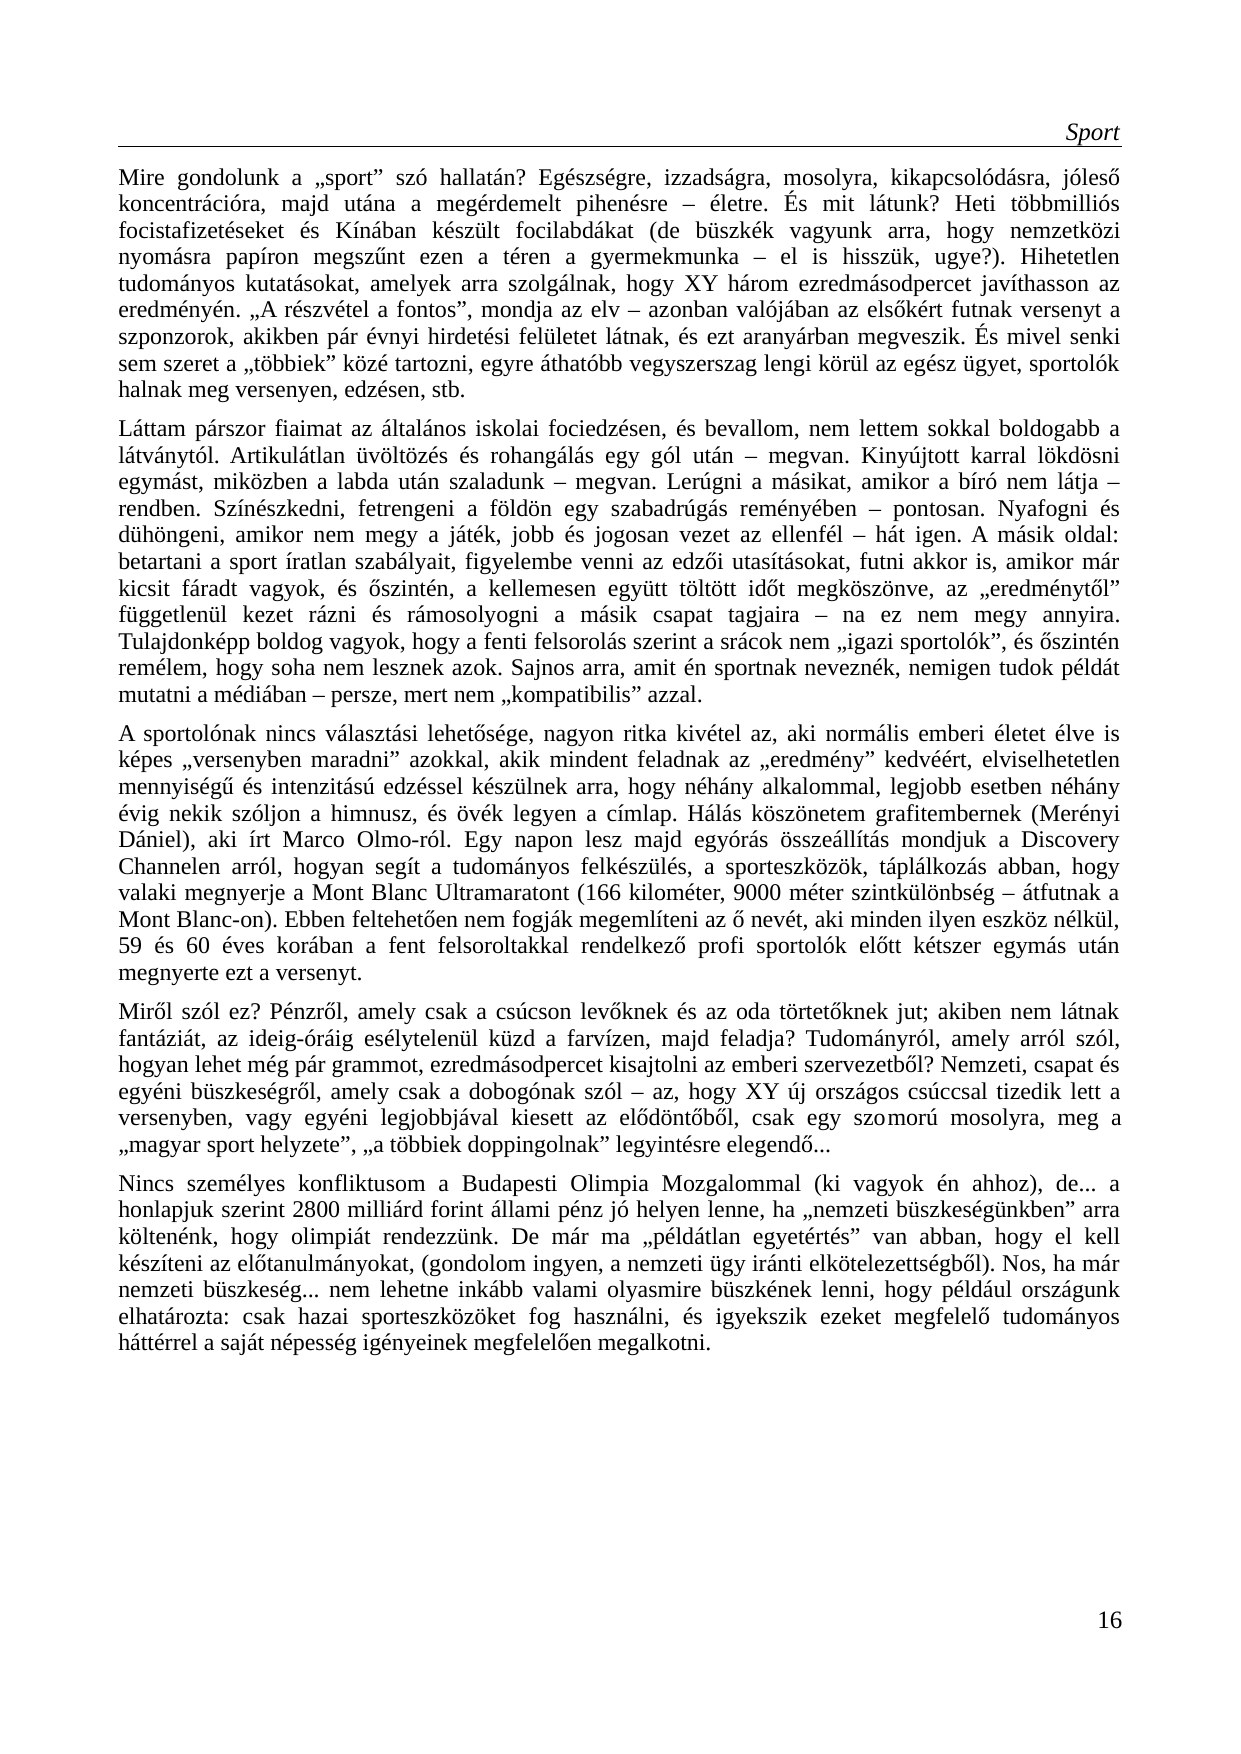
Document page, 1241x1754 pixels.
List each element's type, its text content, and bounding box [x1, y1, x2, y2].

text Láttam párszor fiaimat az általános iskolai fociedzésen, és bevallom, nem lettem sokkal boldogabb a látványtól. Artikulátlan üvöltözés és rohangálás egy gól után – megvan. Kinyújtott karral lökdösni egymást, miközben a labda után szaladunk – megvan. Lerúgni a másikat, amikor a bíró nem látja – rendben. Színészkedni, fetrengeni a földön egy szabadrúgás reményében – pontosan. Nyafogni és dühöngeni, amikor nem megy a játék, jobb és jogosan vezet az ellenfél – hát igen. A másik oldal: betartani a sport íratlan szabályait, figyelembe venni az edzői utasításokat, futni akkor is, amikor már kicsit fáradt vagyok, és őszintén, a kellemesen együtt töltött időt megköszönve, az „eredménytől” függetlenül kezet rázni és rámosolyogni a másik csapat tagjaira – na ez nem megy annyira. Tulajdonképp boldog vagyok, hogy a fenti felsorolás szerint a srácok nem „igazi sportolók”, és őszintén remélem, hogy soha nem lesznek azok. Sajnos arra, amit én sportnak neveznék, nemigen tudok példát mutatni a médiában – persze, mert nem „kompatibilis” azzal. [118, 415, 1122, 707]
text Miről szól ez? Pénzről, amely csak a csúcson levőknek és az oda törtetőknek jut; akiben nem látnak fantáziát, az ideig-óráig esélytelenül küzd a farvízen, majd feladja? Tudományról, amely arról szól, hogyan lehet még pár grammot, ezredmásodpercet kisajtolni az emberi szervezetből? Nemzeti, csapat és egyéni büszkeségről, amely csak a dobogónak szól – az, hogy XY új országos csúccsal tizedik lett a versenyben, vagy egyéni legjobbjával kiesett az elődöntőből, csak egy szo­morú mosolyra, meg a „magyar sport helyzete”, „a többiek doppingolnak” legyintésre elegendő... [118, 998, 1122, 1157]
text Mire gondolunk a „sport” szó hallatán? Egészségre, izzadságra, mosolyra, kikapcsolódásra, jóleső koncentrációra, majd utána a megérdemelt pihenésre – életre. És mit látunk? Heti többmilliós focistafizetéseket és Kínában készült focilabdákat (de büszkék vagyunk arra, hogy nemzetközi nyomásra papíron megszűnt ezen a téren a gyermekmunka – el is hisszük, ugye?). Hihetetlen tudományos kutatásokat, amelyek arra szolgálnak, hogy XY három ezredmásodpercet javíthasson az eredményén. „A részvétel a fontos”, mondja az elv – azonban valójában az elsőkért futnak versenyt a szponzorok, akikben pár évnyi hirdetési felületet látnak, és ezt aranyárban megveszik. És mivel senki sem szeret a „többiek” közé tartozni, egyre áthatóbb vegyszerszag lengi körül az egész ügyet, sportolók halnak meg versenyen, edzésen, stb. [118, 164, 1122, 403]
text A sportolónak nincs választási lehetősége, nagyon ritka kivétel az, aki normális emberi életet élve is képes „versenyben maradni” azokkal, akik mindent feladnak az „eredmény” kedvéért, elviselhetetlen mennyiségű és intenzitású edzéssel készülnek arra, hogy néhány alkalommal, legjobb esetben néhány évig nekik szóljon a himnusz, és övék legyen a címlap. Hálás köszönetem grafitembernek (Merényi Dániel), aki írt Marco Olmo-ról. Egy napon lesz majd egyórás összeállítás mondjuk a Discovery Channelen arról, hogyan segít a tudományos felkészülés, a sporteszközök, táplálkozás abban, hogy valaki megnyerje a Mont Blanc Ultramaratont (166 kilométer, 9000 méter szintkülönbség – átfutnak a Mont Blanc-on). Ebben feltehetően nem fogják megemlíteni az ő nevét, aki minden ilyen eszköz nélkül, 59 és 60 éves korában a fent felsoroltakkal rendelkező profi sportolók előtt kétszer egymás után megnyerte ezt a versenyt. [118, 720, 1122, 986]
text Nincs személyes konfliktusom a Budapesti Olimpia Mozgalommal (ki vagyok én ahhoz), de... a honlapjuk szerint 2800 milliárd forint állami pénz jó helyen lenne, ha „nemzeti büszkeségünkben” arra költenénk, hogy olimpiát rendezzünk. De már ma „példátlan egyetértés” van abban, hogy el kell készíteni az előtanulmányokat, (gondolom ingyen, a nemzeti ügy iránti elkötelezettségből). Nos, ha már nemzeti büszkeség... nem lehetne inkább valami olyasmire büszkének lenni, hogy például országunk elhatározta: csak hazai sporteszközöket fog használni, és igyekszik ezeket megfelelő tudományos háttérrel a saját népesség igényeinek megfelelően megalkotni. [118, 1170, 1122, 1356]
